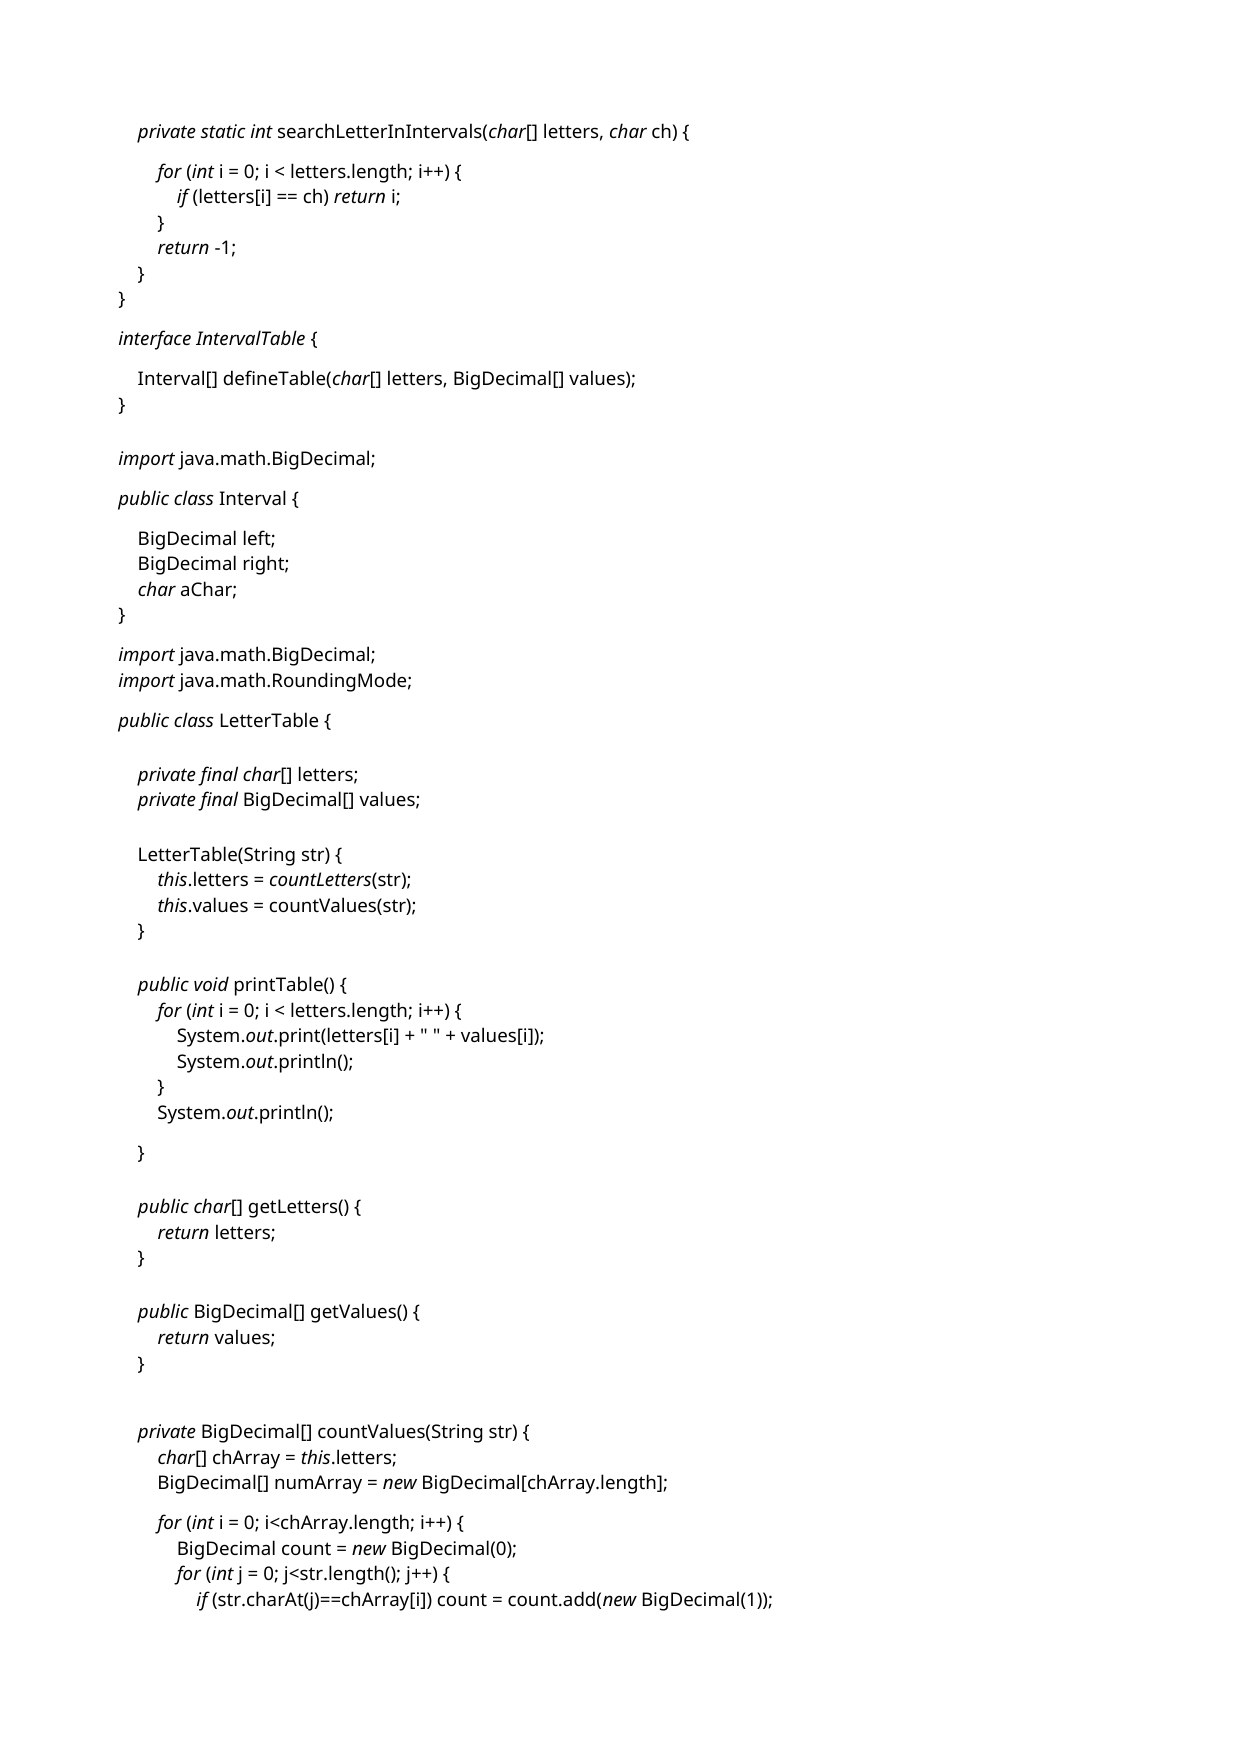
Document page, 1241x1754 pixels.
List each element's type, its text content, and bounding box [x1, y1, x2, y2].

text import java.math.BigDecimal; public class Interval { BigDecimal left; BigDecimal right; char aChar; } [118, 445, 1122, 641]
text import java.math.BigDecimal; import java.math.RoundingMode; public class LetterTable { private final char[] letters; private final BigDecimal[] values; LetterTable(String str) { this.letters = countLetters(str); this.values = countValues(str); } public void printTable() { for (int i = 0; i < letters.length; i++) { System.out.print(letters[i] + " " + values[i]); System.out.println(); } System.out.println(); } public char[] getLetters() { return letters; } public BigDecimal[] getValues() { return values; } private BigDecimal[] countValues(String str) { char[] chArray = this.letters; BigDecimal[] numArray = new BigDecimal[chArray.length]; for (int i = 0; i<chArray.length; i++) { BigDecimal count = new BigDecimal(0); for (int j = 0; j<str.length(); j++) { if (str.charAt(j)==chArray[i]) count = count.add(new BigDecimal(1)); [118, 641, 1122, 1612]
text private static int searchLetterInIntervals(char[] letters, char ch) { for (int i = 0; i < letters.length; i++) { if (letters[i] == ch) return i; } return -1; } } interface IntervalTable { Interval[] defineTable(char[] letters, BigDecimal[] values); } [118, 118, 1122, 445]
